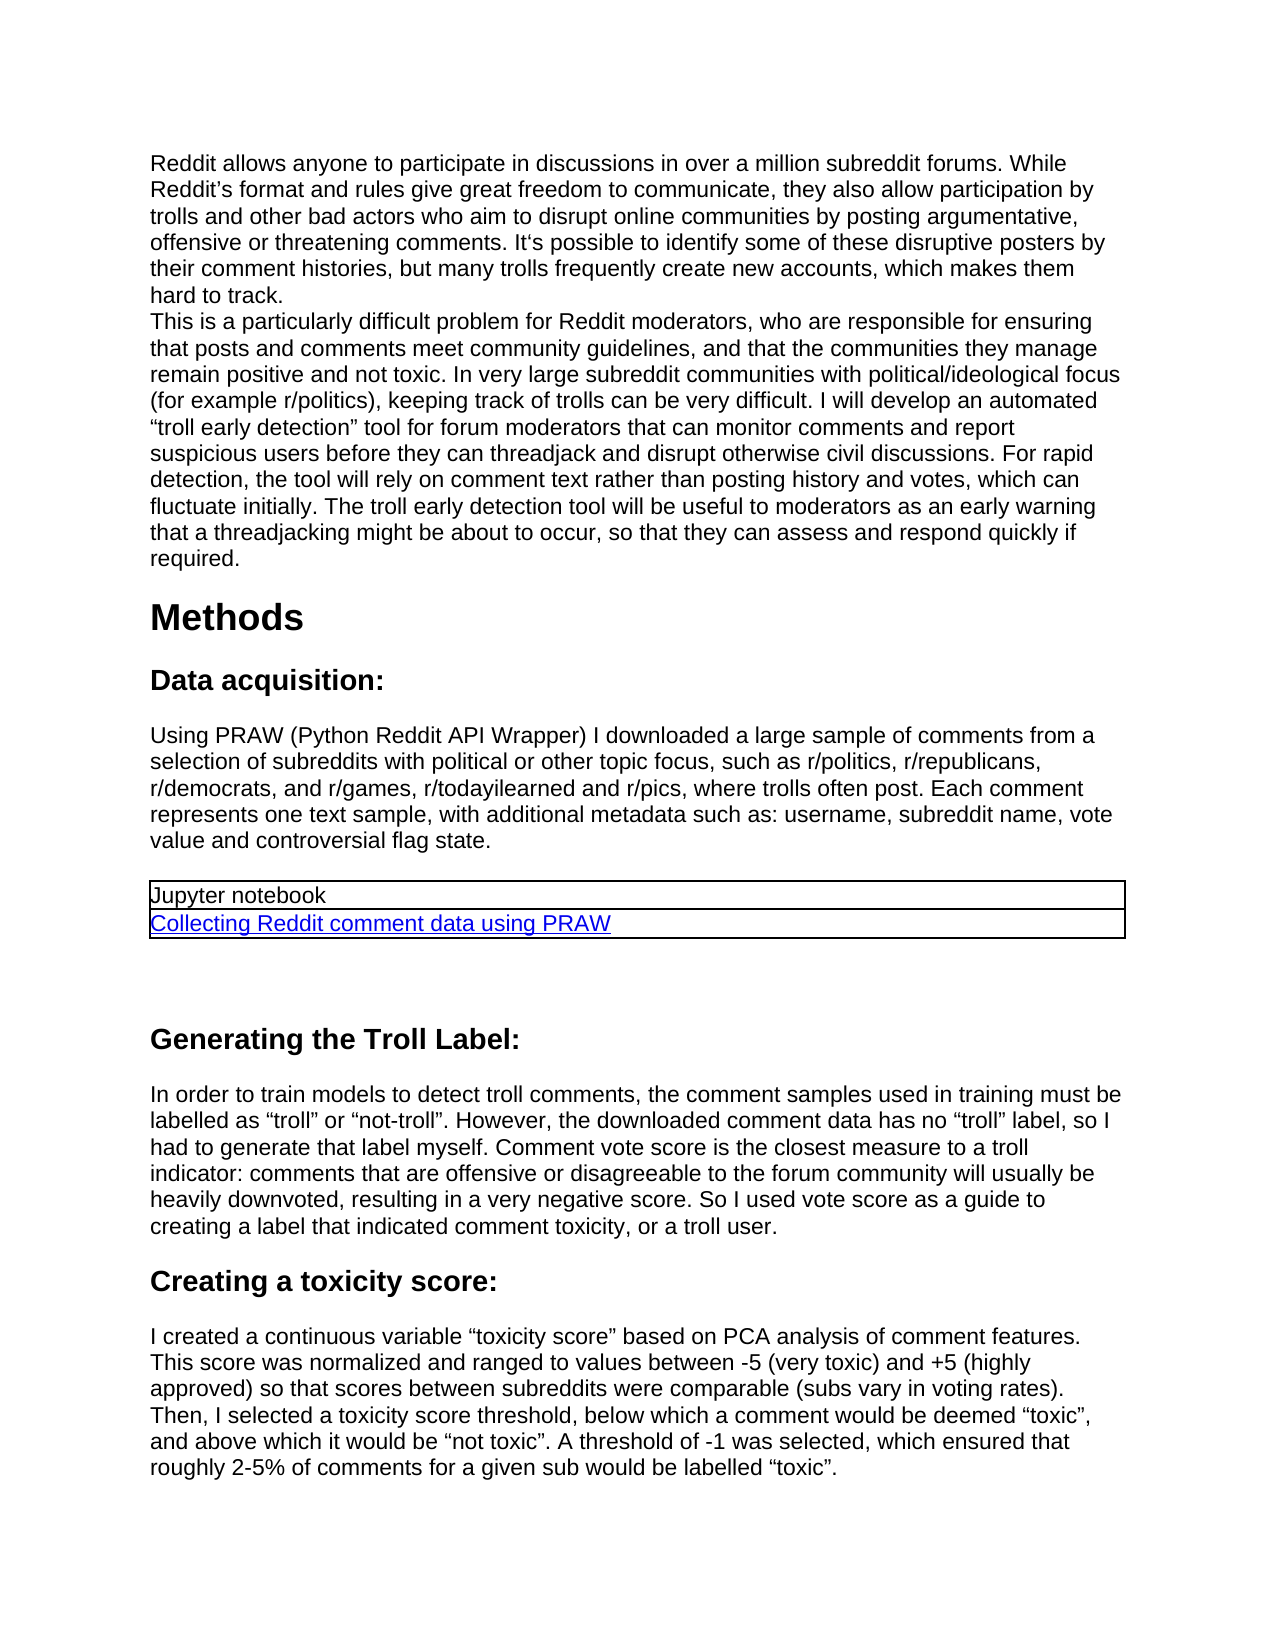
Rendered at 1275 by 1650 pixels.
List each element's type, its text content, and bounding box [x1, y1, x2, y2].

text In order to train models to detect troll comments, the comment samples used in training must be labelled as “troll” or “not-troll”. However, the downloaded comment data has no “troll” label, so I had to generate that label myself. Comment vote score is the closest measure to a troll indicator: comments that are offensive or disagreeable to the forum community will usually be heavily downvoted, resulting in a very negative score. So I used vote score as a guide to creating a label that indicated comment toxicity, or a troll user. [150, 1081, 1125, 1239]
table_header Jupyter notebook [151, 882, 1124, 908]
subtitle Methods [150, 595, 1125, 638]
text Using PRAW (Python Reddit API Wrapper) I downloaded a large sample of comments from a selection of subreddits with political or other topic focus, such as r/politics, r/republicans, r/democrats, and r/games, r/todayilearned and r/pics, where trolls often post. Each comment represents one text sample, with additional metadata such as: username, subreddit name, vote value and controversial flag state. [150, 722, 1125, 853]
subtitle Creating a toxicity score: [150, 1264, 1125, 1298]
text I created a continuous variable “toxicity score” based on PCA analysis of comment features. This score was normalized and ranged to values between -5 (very toxic) and +5 (highly approved) so that scores between subreddits were comparable (subs vary in voting rates). Then, I selected a toxicity score threshold, below which a comment would be deemed “toxic”, and above which it would be “not toxic”. A threshold of -1 was selected, which ensured that roughly 2-5% of comments for a given sub would be labelled “toxic”. [150, 1323, 1125, 1481]
subtitle Generating the Troll Label: [150, 1022, 1125, 1056]
text This is a particularly difficult problem for Reddit moderators, who are responsible for ensuring that posts and comments meet community guidelines, and that the communities they manage remain positive and not toxic. In very large subreddit communities with political/ideological focus (for example r/politics), keeping track of trolls can be very difficult. I will develop an automated “troll early detection” tool for forum moderators that can monitor comments and report suspicious users before they can threadjack and disrupt otherwise civil discussions. For rapid detection, the tool will rely on comment text rather than posting history and votes, which can fluctuate initially. The troll early detection tool will be useful to moderators as an early warning that a threadjacking might be about to occur, so that they can assess and respond quickly if required. [150, 308, 1125, 572]
text Reddit allows anyone to participate in discussions in over a million subreddit forums. While Reddit’s format and rules give great freedom to communicate, they also allow participation by trolls and other bad actors who aim to disrupt online communities by posting argumentative, offensive or threatening comments. It‘s possible to identify some of these disruptive posters by their comment histories, but many trolls frequently create new accounts, which makes them hard to track. [150, 150, 1125, 308]
table_cell Collecting Reddit comment data using PRAW [151, 910, 1124, 937]
subtitle Data acquisition: [150, 663, 1125, 697]
